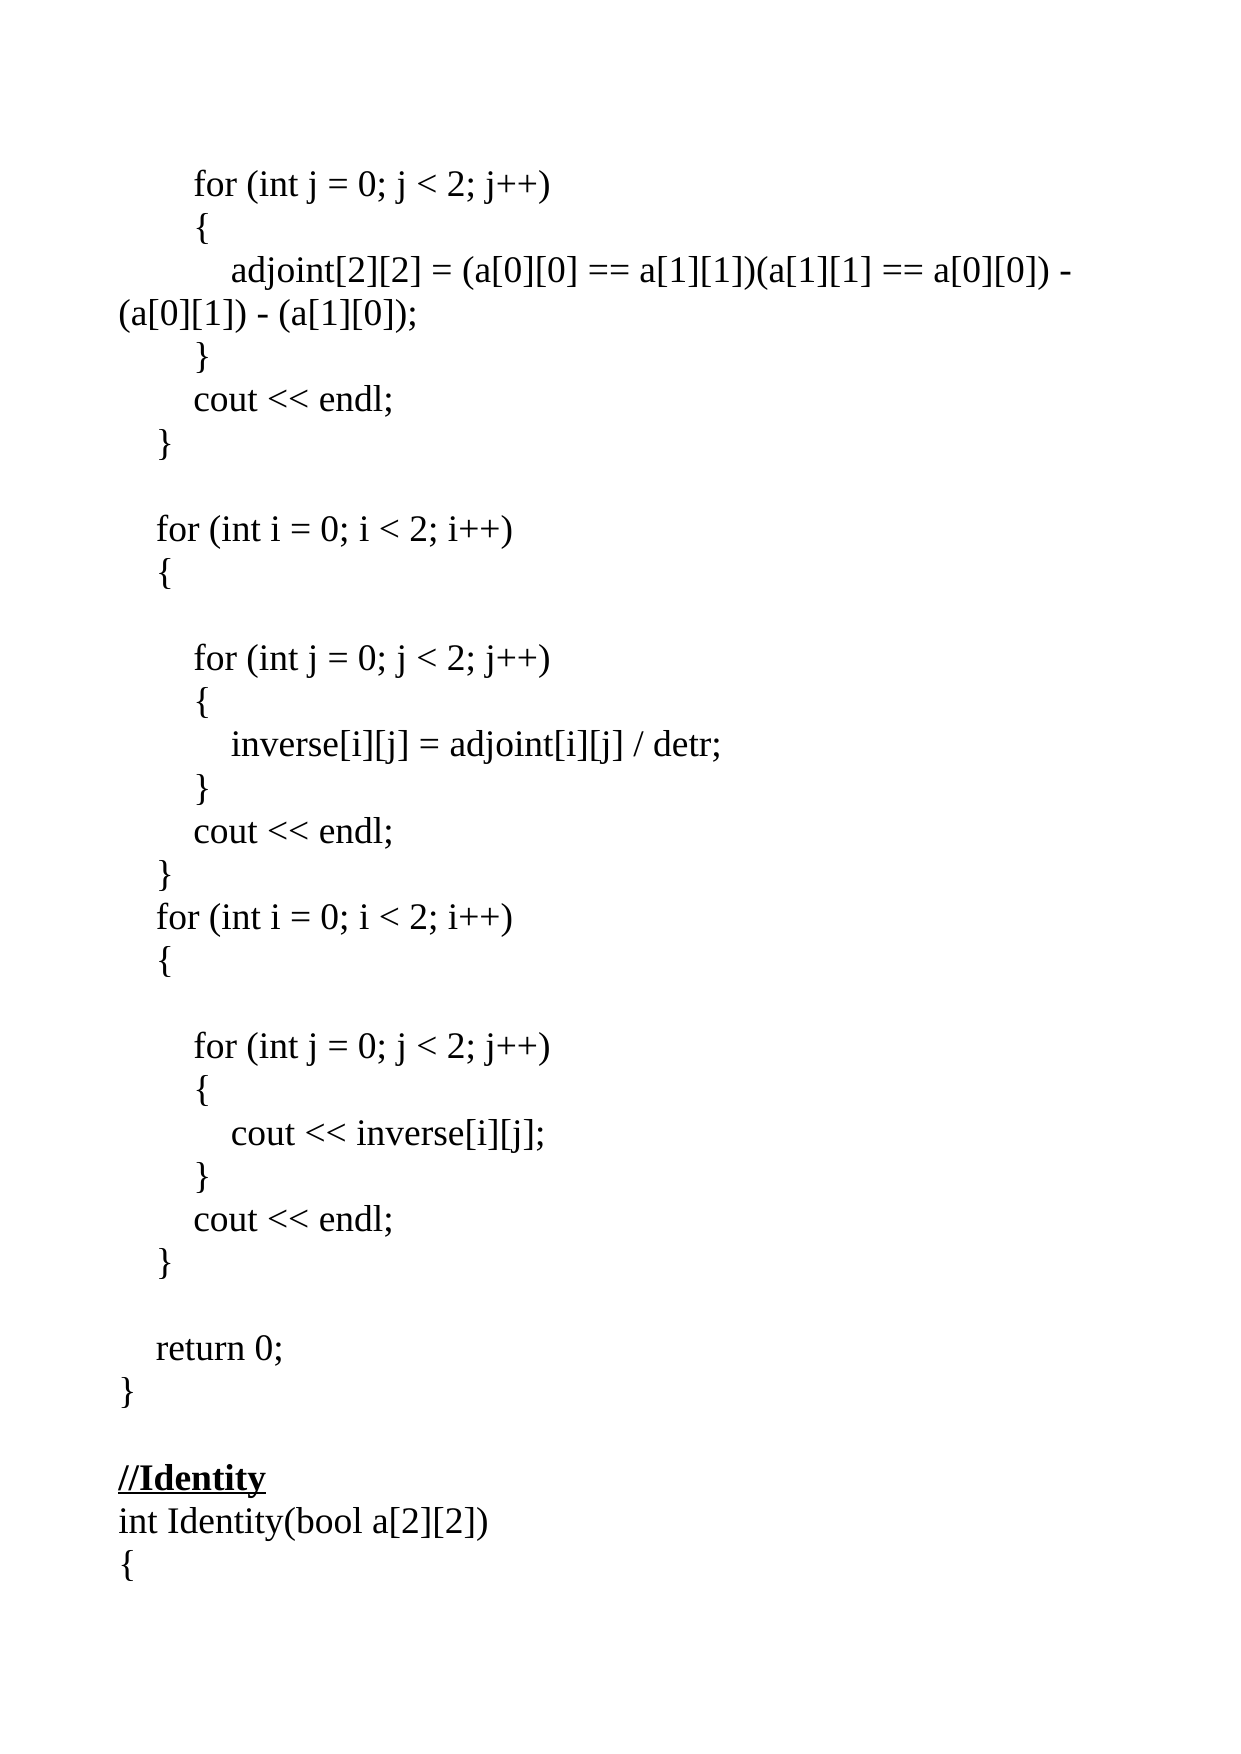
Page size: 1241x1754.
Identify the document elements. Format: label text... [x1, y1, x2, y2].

text cout << endl; [118, 377, 1122, 420]
text for (int i = 0; i < 2; i++) [118, 894, 1122, 937]
text } [118, 420, 1122, 463]
text } [118, 765, 1122, 808]
text } [118, 1239, 1122, 1282]
text { [118, 937, 1122, 981]
text for (int j = 0; j < 2; j++) [118, 1024, 1122, 1067]
text } [118, 851, 1122, 894]
text } [118, 1369, 1122, 1412]
text inverse[i][j] = adjoint[i][j] / detr; [118, 722, 1122, 765]
text cout << inverse[i][j]; [118, 1110, 1122, 1153]
text { [118, 679, 1122, 722]
text cout << endl; [118, 808, 1122, 851]
text { [118, 204, 1122, 247]
text return 0; [118, 1326, 1122, 1369]
text { [118, 1067, 1122, 1110]
text for (int j = 0; j < 2; j++) [118, 161, 1122, 204]
text { [118, 549, 1122, 592]
text for (int i = 0; i < 2; i++) [118, 506, 1122, 549]
text adjoint[2][2] = (a[0][0] == a[1][1])(a[1][1] == a[0][0]) - (a[0][1]) - (a[1][0]); [118, 247, 1122, 334]
text for (int j = 0; j < 2; j++) [118, 636, 1122, 679]
text } [118, 334, 1122, 377]
text int Identity(bool a[2][2]) [118, 1498, 1122, 1541]
text { [118, 1541, 1122, 1584]
text cout << endl; [118, 1196, 1122, 1239]
text //Identity [118, 1455, 1122, 1498]
text } [118, 1153, 1122, 1196]
